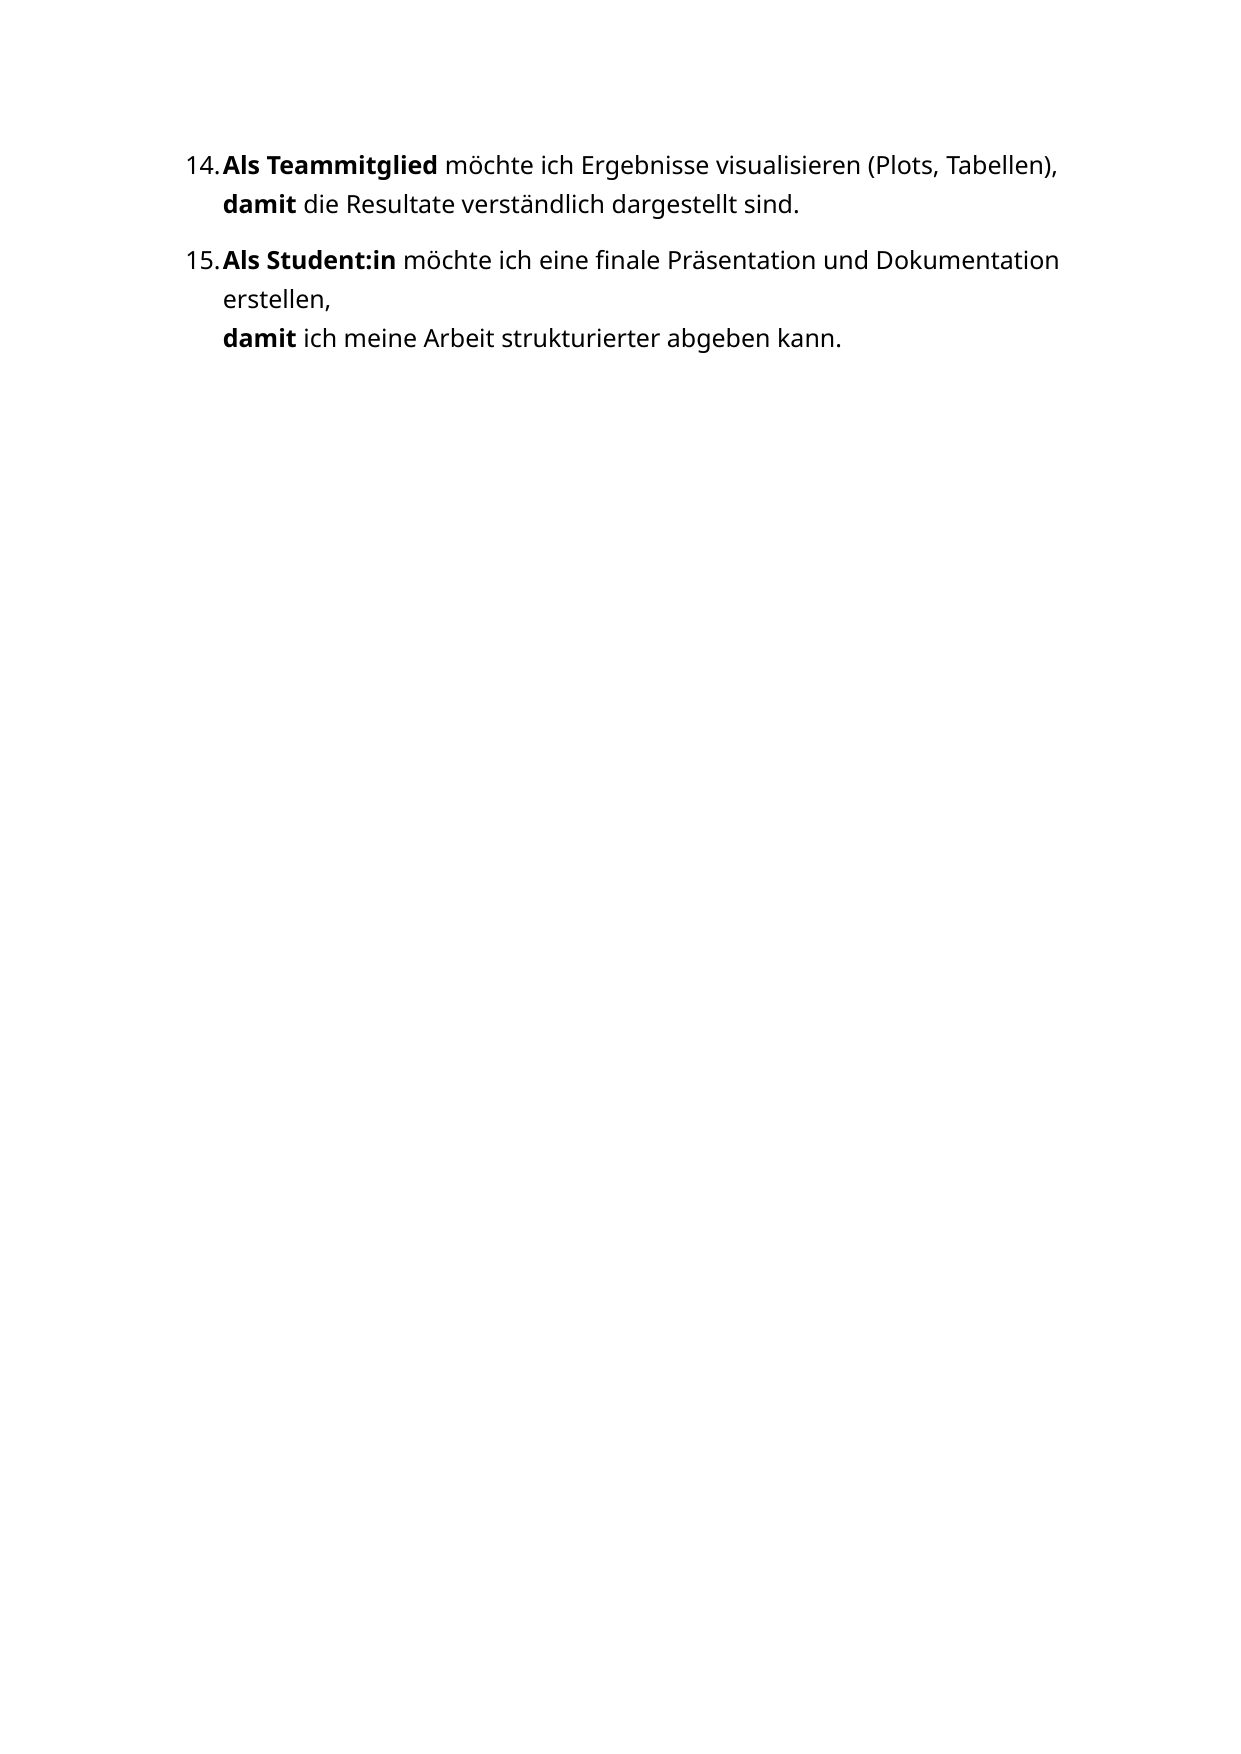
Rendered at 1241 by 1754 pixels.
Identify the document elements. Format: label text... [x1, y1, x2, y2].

list Als Student:in möchte ich eine finale Präsentation und Dokumentation erstellen, damit ich meine Arbeit strukturierter abgeben kann. [185, 243, 1093, 355]
list Als Teammitglied möchte ich Ergebnisse visualisieren (Plots, Tabellen), damit die Resultate verständlich dargestellt sind. [185, 148, 1093, 221]
